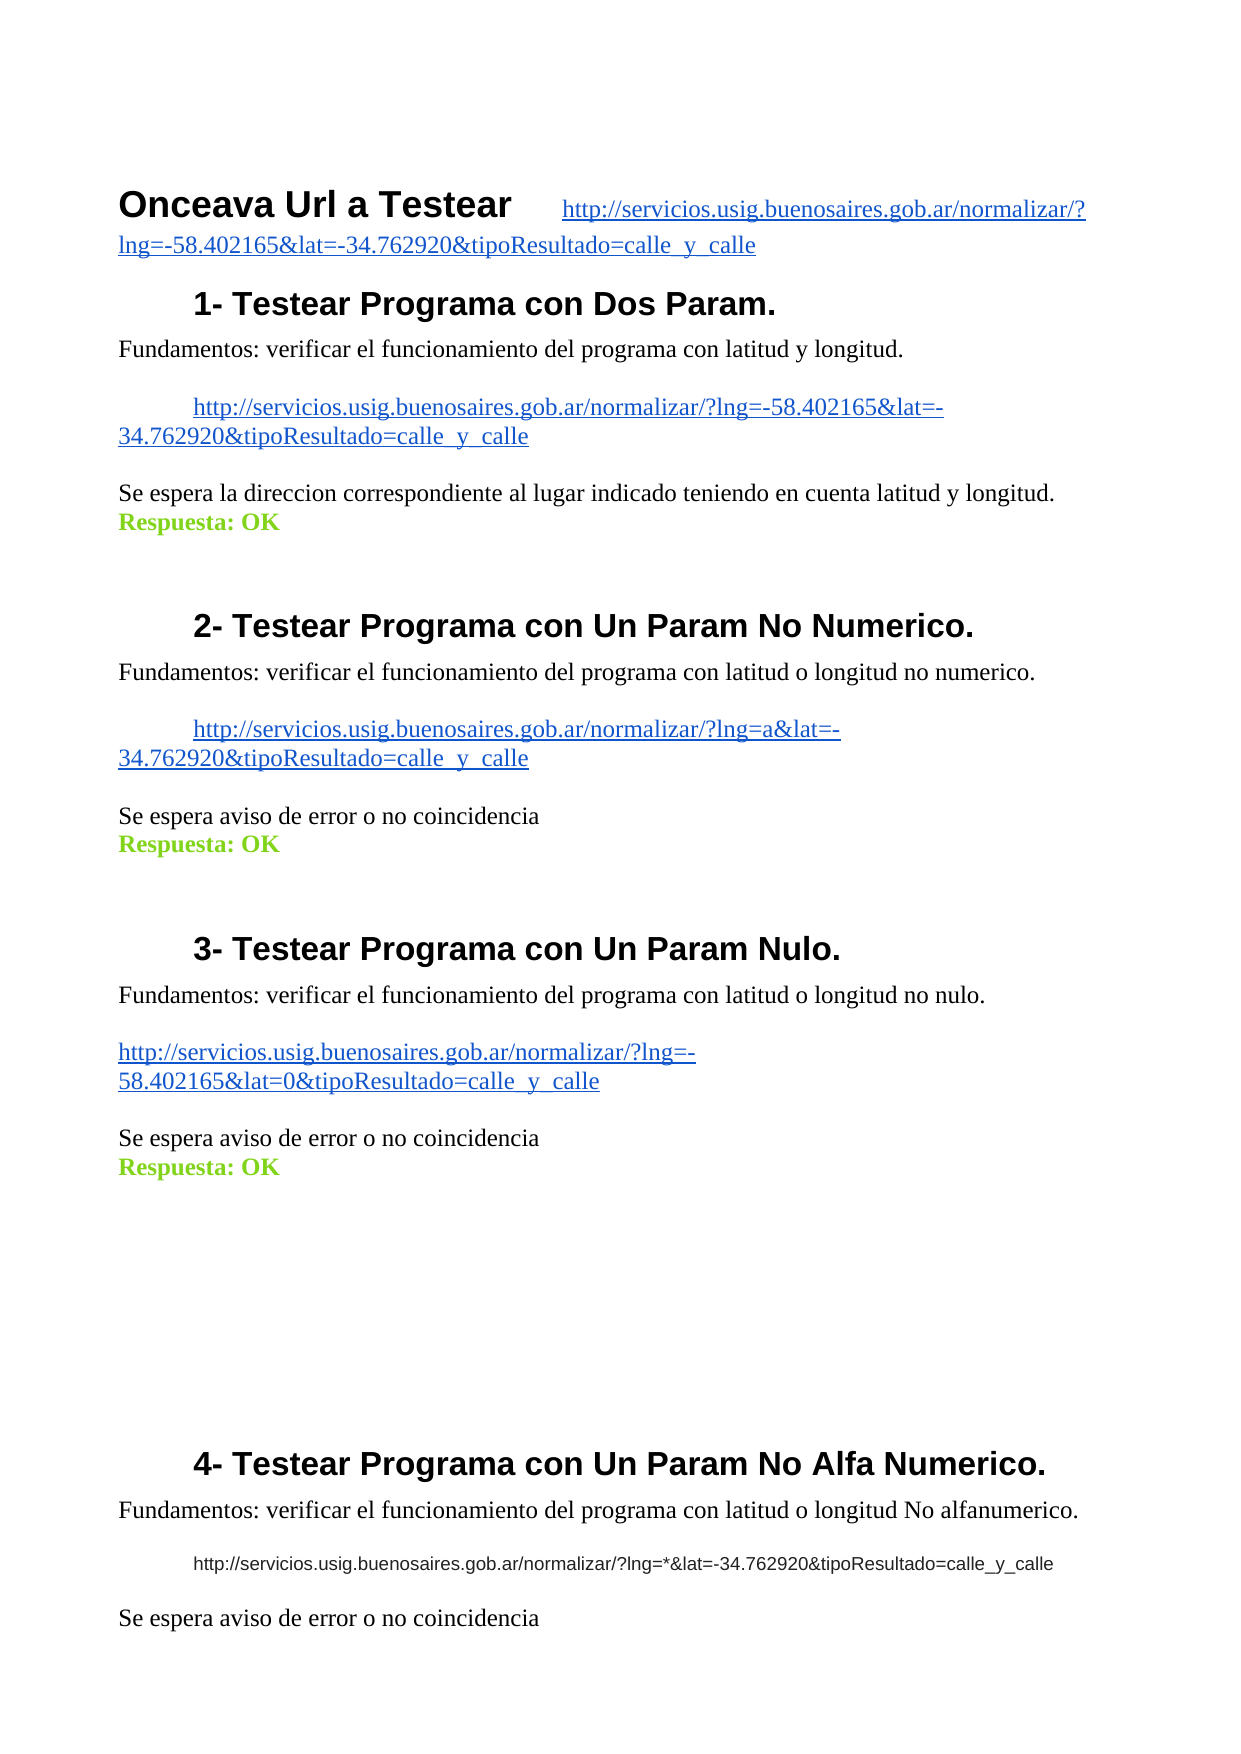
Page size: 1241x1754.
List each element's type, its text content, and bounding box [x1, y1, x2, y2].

text Se espera la direccion correspondiente al lugar indicado teniendo en cuenta latitud y longitud. [118, 478, 1122, 507]
text http://servicios.usig.buenosaires.gob.ar/normalizar/?lng=*&lat=-34.762920&tipoResultado=calle_y_calle [118, 1552, 1122, 1574]
subtitle 1- Testear Programa con Dos Param. [118, 283, 1122, 322]
text Se espera aviso de error o no coincidencia [118, 1123, 1122, 1152]
text Onceava Url a Testear http://servicios.usig.buenosaires.gob.ar/normalizar/?lng=-58.402165&lat=-34.762920&tipoResultado=calle_y_calle [118, 182, 1122, 258]
text Fundamentos: verificar el funcionamiento del programa con latitud o longitud no numerico. [118, 657, 1122, 686]
text http://servicios.usig.buenosaires.gob.ar/normalizar/?lng=-58.402165&lat=0&tipoResultado=calle_y_calle [118, 1037, 1122, 1095]
subtitle 3- Testear Programa con Un Param Nulo. [118, 929, 1122, 967]
text Fundamentos: verificar el funcionamiento del programa con latitud o longitud no nulo. [118, 980, 1122, 1008]
text Fundamentos: verificar el funcionamiento del programa con latitud y longitud. [118, 334, 1122, 363]
text Respuesta: OK [118, 1152, 1122, 1181]
text Fundamentos: verificar el funcionamiento del programa con latitud o longitud No alfanumerico. [118, 1495, 1122, 1523]
subtitle 4- Testear Programa con Un Param No Alfa Numerico. [118, 1444, 1122, 1482]
text http://servicios.usig.buenosaires.gob.ar/normalizar/?lng=a&lat=-34.762920&tipoResultado=calle_y_calle [118, 714, 1122, 772]
text Se espera aviso de error o no coincidencia [118, 801, 1122, 829]
text http://servicios.usig.buenosaires.gob.ar/normalizar/?lng=-58.402165&lat=-34.762920&tipoResultado=calle_y_calle [118, 392, 1122, 449]
text Respuesta: OK [118, 829, 1122, 858]
text Respuesta: OK [118, 507, 1122, 536]
text Se espera aviso de error o no coincidencia [118, 1603, 1122, 1631]
subtitle 2- Testear Programa con Un Param No Numerico. [118, 606, 1122, 644]
